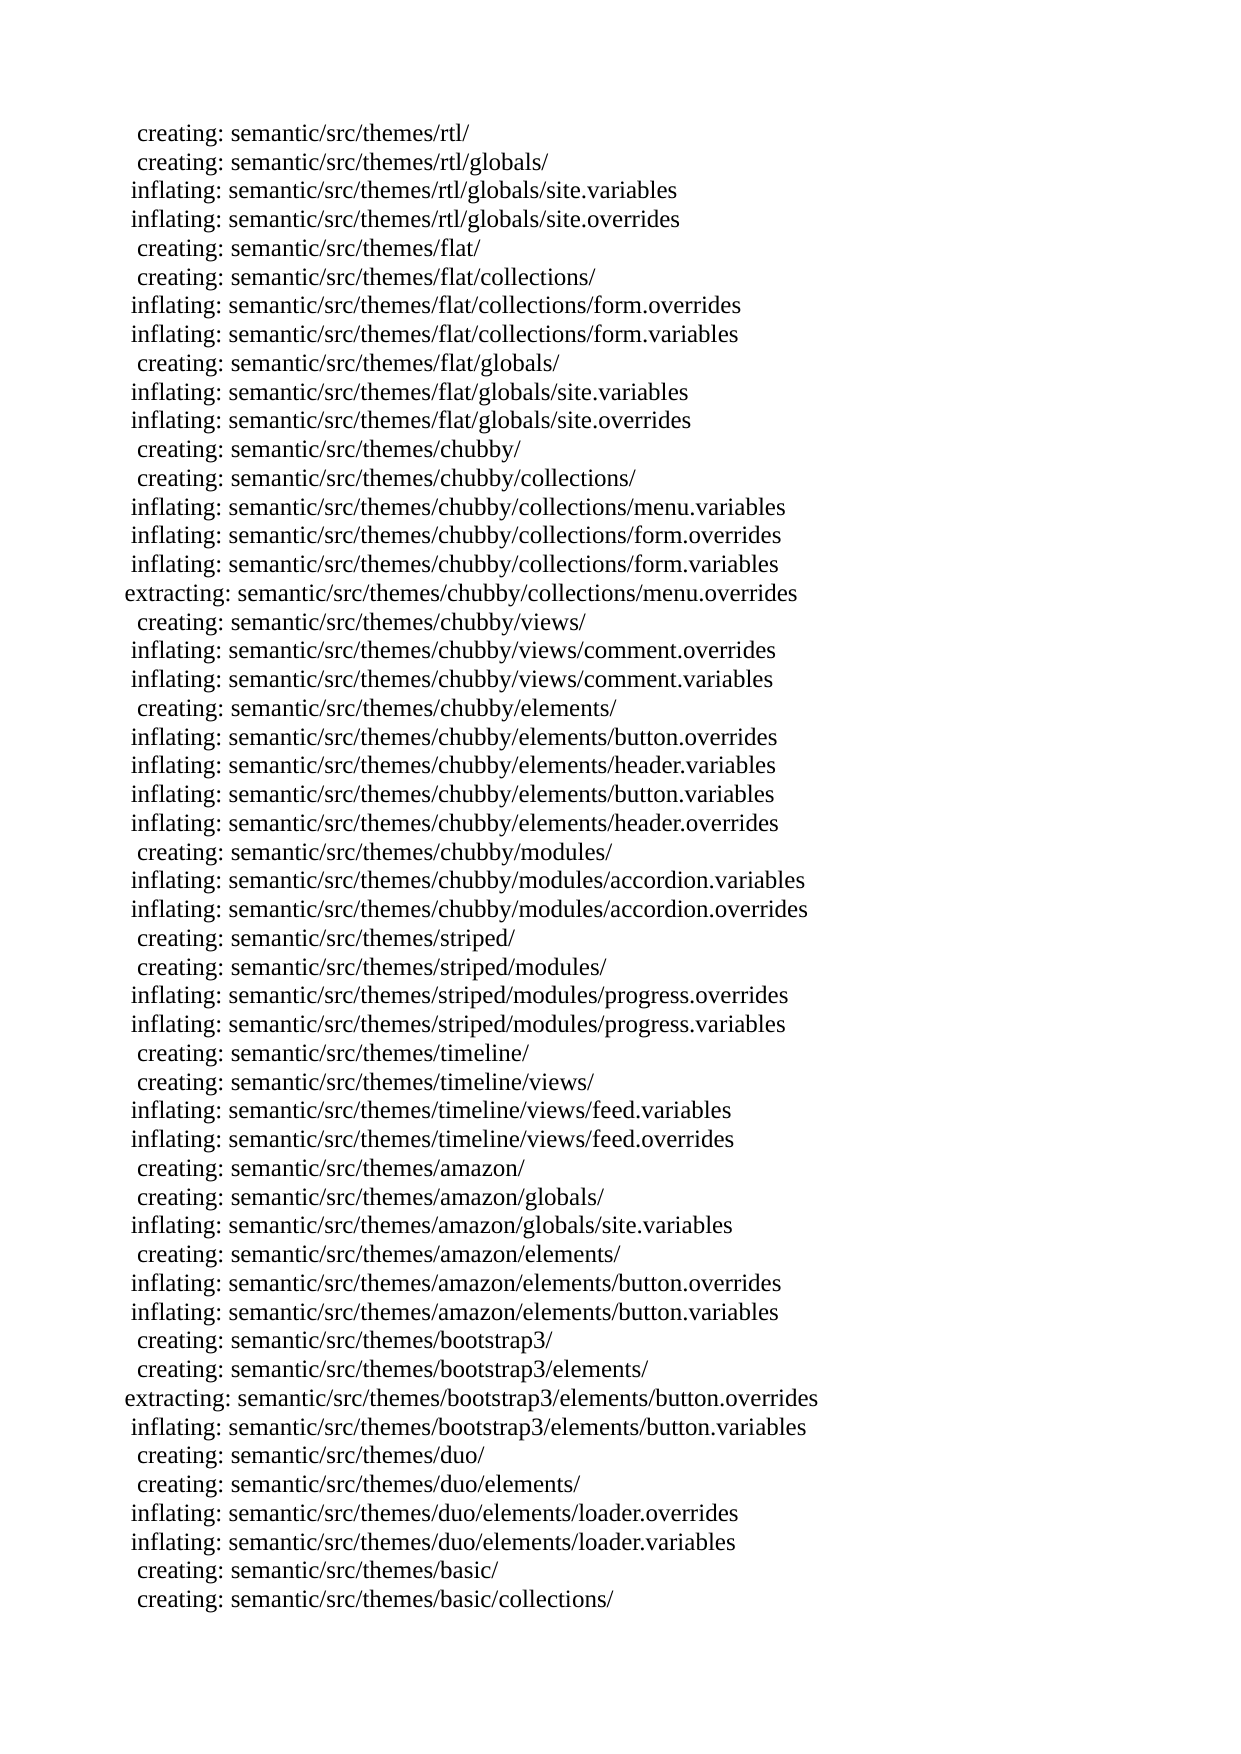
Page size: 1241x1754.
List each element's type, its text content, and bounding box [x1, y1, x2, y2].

text creating: semantic/src/themes/rtl/globals/ [118, 147, 1122, 176]
text inflating: semantic/src/themes/rtl/globals/site.overrides [118, 204, 1122, 233]
text inflating: semantic/src/themes/duo/elements/loader.variables [118, 1527, 1122, 1556]
text inflating: semantic/src/themes/amazon/globals/site.variables [118, 1211, 1122, 1239]
text inflating: semantic/src/themes/chubby/views/comment.overrides [118, 636, 1122, 664]
text creating: semantic/src/themes/flat/globals/ [118, 348, 1122, 377]
text creating: semantic/src/themes/bootstrap3/elements/ [118, 1354, 1122, 1383]
text creating: semantic/src/themes/flat/collections/ [118, 262, 1122, 291]
text inflating: semantic/src/themes/timeline/views/feed.overrides [118, 1124, 1122, 1153]
text creating: semantic/src/themes/amazon/ [118, 1153, 1122, 1182]
text creating: semantic/src/themes/chubby/modules/ [118, 837, 1122, 866]
text inflating: semantic/src/themes/flat/globals/site.variables [118, 377, 1122, 406]
text inflating: semantic/src/themes/flat/globals/site.overrides [118, 406, 1122, 434]
text inflating: semantic/src/themes/striped/modules/progress.overrides [118, 981, 1122, 1009]
text creating: semantic/src/themes/chubby/collections/ [118, 463, 1122, 492]
text inflating: semantic/src/themes/chubby/modules/accordion.overrides [118, 894, 1122, 923]
text creating: semantic/src/themes/flat/ [118, 233, 1122, 262]
text creating: semantic/src/themes/basic/ [118, 1556, 1122, 1584]
text creating: semantic/src/themes/timeline/views/ [118, 1067, 1122, 1096]
text creating: semantic/src/themes/duo/ [118, 1441, 1122, 1469]
text inflating: semantic/src/themes/amazon/elements/button.overrides [118, 1268, 1122, 1297]
text inflating: semantic/src/themes/chubby/collections/menu.variables [118, 492, 1122, 521]
text creating: semantic/src/themes/chubby/elements/ [118, 693, 1122, 722]
text creating: semantic/src/themes/basic/collections/ [118, 1584, 1122, 1613]
text inflating: semantic/src/themes/chubby/collections/form.variables [118, 549, 1122, 578]
text inflating: semantic/src/themes/striped/modules/progress.variables [118, 1009, 1122, 1038]
text inflating: semantic/src/themes/flat/collections/form.overrides [118, 291, 1122, 319]
text extracting: semantic/src/themes/chubby/collections/menu.overrides [118, 578, 1122, 607]
text creating: semantic/src/themes/amazon/elements/ [118, 1239, 1122, 1268]
text inflating: semantic/src/themes/timeline/views/feed.variables [118, 1096, 1122, 1124]
text inflating: semantic/src/themes/bootstrap3/elements/button.variables [118, 1412, 1122, 1441]
text creating: semantic/src/themes/bootstrap3/ [118, 1326, 1122, 1354]
text creating: semantic/src/themes/striped/ [118, 923, 1122, 952]
text inflating: semantic/src/themes/flat/collections/form.variables [118, 319, 1122, 348]
text inflating: semantic/src/themes/duo/elements/loader.overrides [118, 1498, 1122, 1527]
text inflating: semantic/src/themes/chubby/elements/button.variables [118, 779, 1122, 808]
text inflating: semantic/src/themes/chubby/elements/header.variables [118, 751, 1122, 779]
text creating: semantic/src/themes/striped/modules/ [118, 952, 1122, 981]
text creating: semantic/src/themes/amazon/globals/ [118, 1182, 1122, 1211]
text inflating: semantic/src/themes/amazon/elements/button.variables [118, 1297, 1122, 1326]
text inflating: semantic/src/themes/rtl/globals/site.variables [118, 176, 1122, 204]
text inflating: semantic/src/themes/chubby/collections/form.overrides [118, 521, 1122, 549]
text inflating: semantic/src/themes/chubby/elements/button.overrides [118, 722, 1122, 751]
text creating: semantic/src/themes/duo/elements/ [118, 1469, 1122, 1498]
text creating: semantic/src/themes/timeline/ [118, 1038, 1122, 1067]
text inflating: semantic/src/themes/chubby/modules/accordion.variables [118, 866, 1122, 894]
text creating: semantic/src/themes/chubby/views/ [118, 607, 1122, 636]
text creating: semantic/src/themes/rtl/ [118, 118, 1122, 147]
text extracting: semantic/src/themes/bootstrap3/elements/button.overrides [118, 1383, 1122, 1412]
text creating: semantic/src/themes/chubby/ [118, 434, 1122, 463]
text inflating: semantic/src/themes/chubby/views/comment.variables [118, 664, 1122, 693]
text inflating: semantic/src/themes/chubby/elements/header.overrides [118, 808, 1122, 837]
